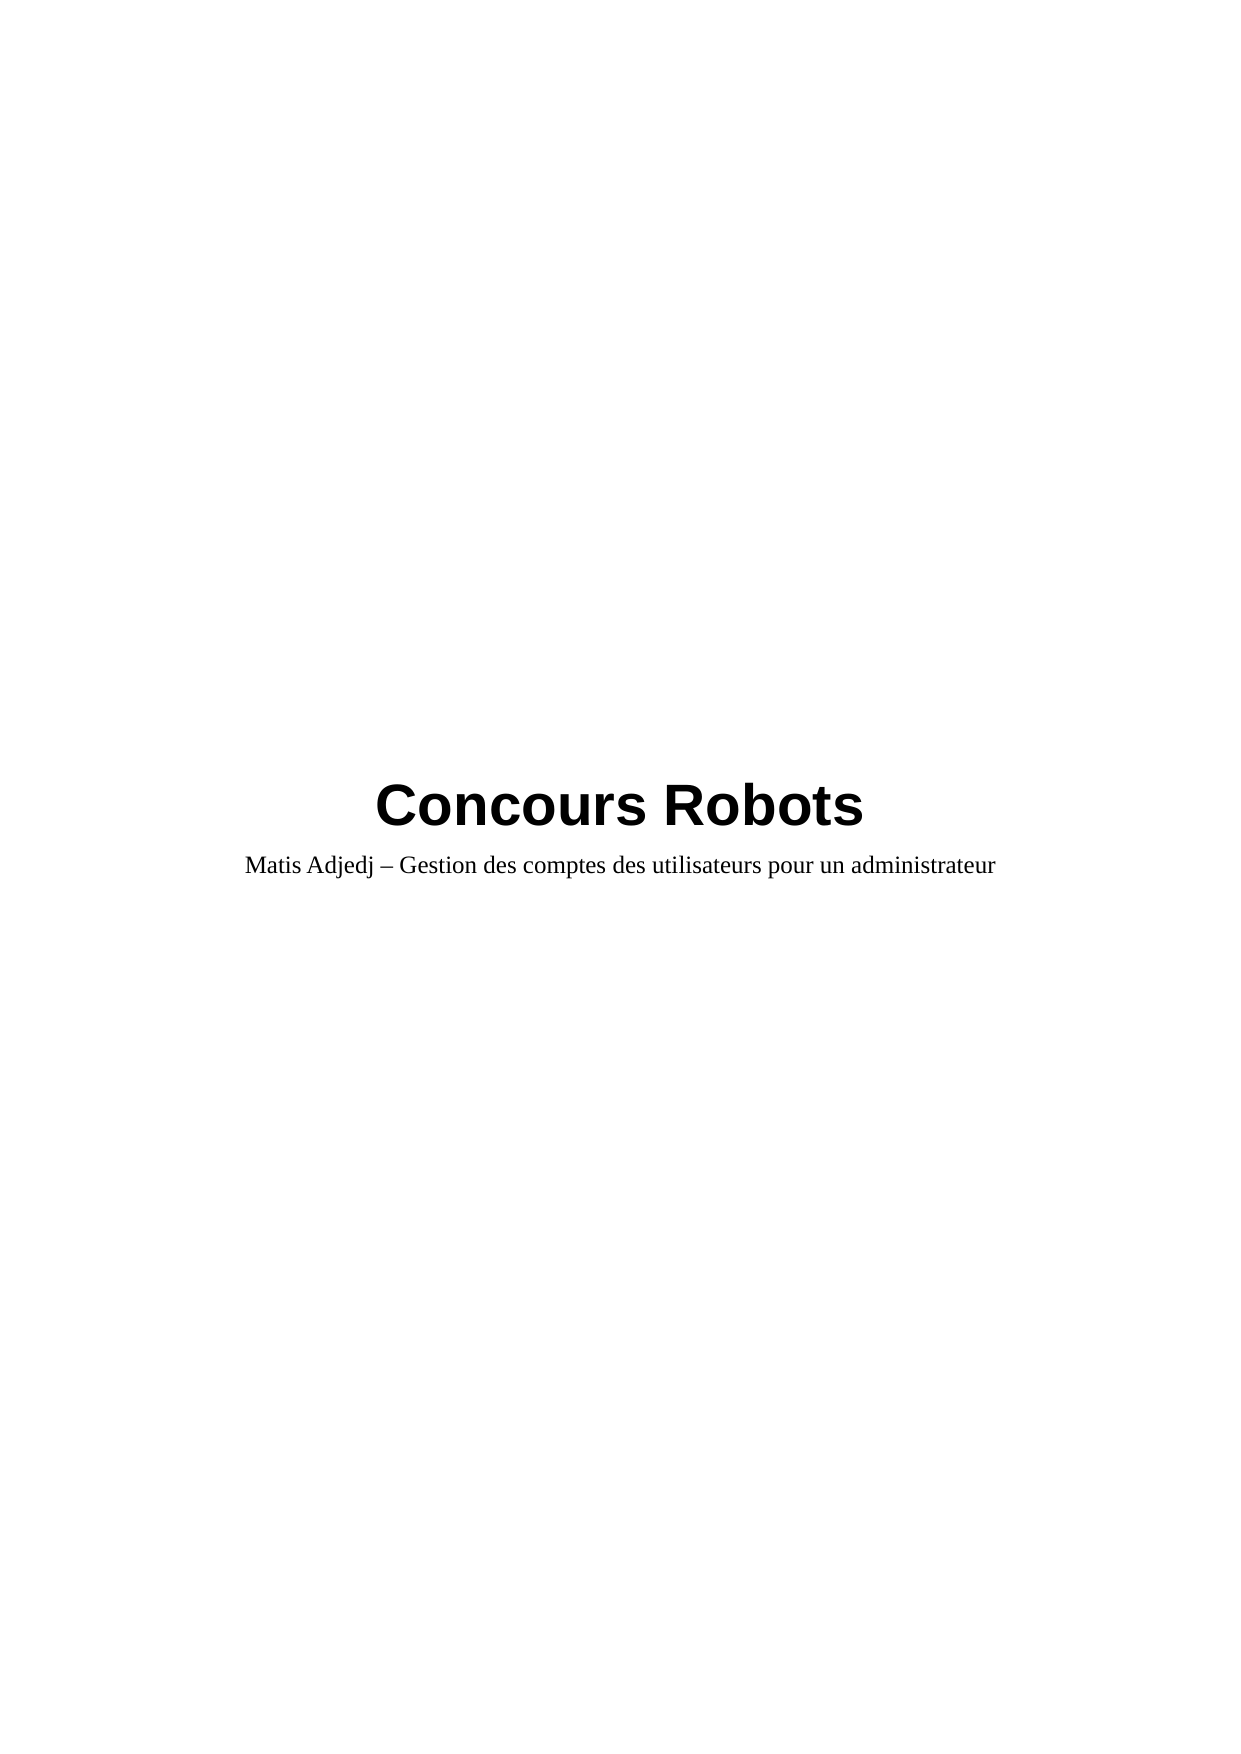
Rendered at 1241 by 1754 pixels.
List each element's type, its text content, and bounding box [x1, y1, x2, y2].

text Matis Adjedj – Gestion des comptes des utilisateurs pour un administrateur [118, 850, 1122, 879]
title Concours Robots [118, 771, 1122, 838]
